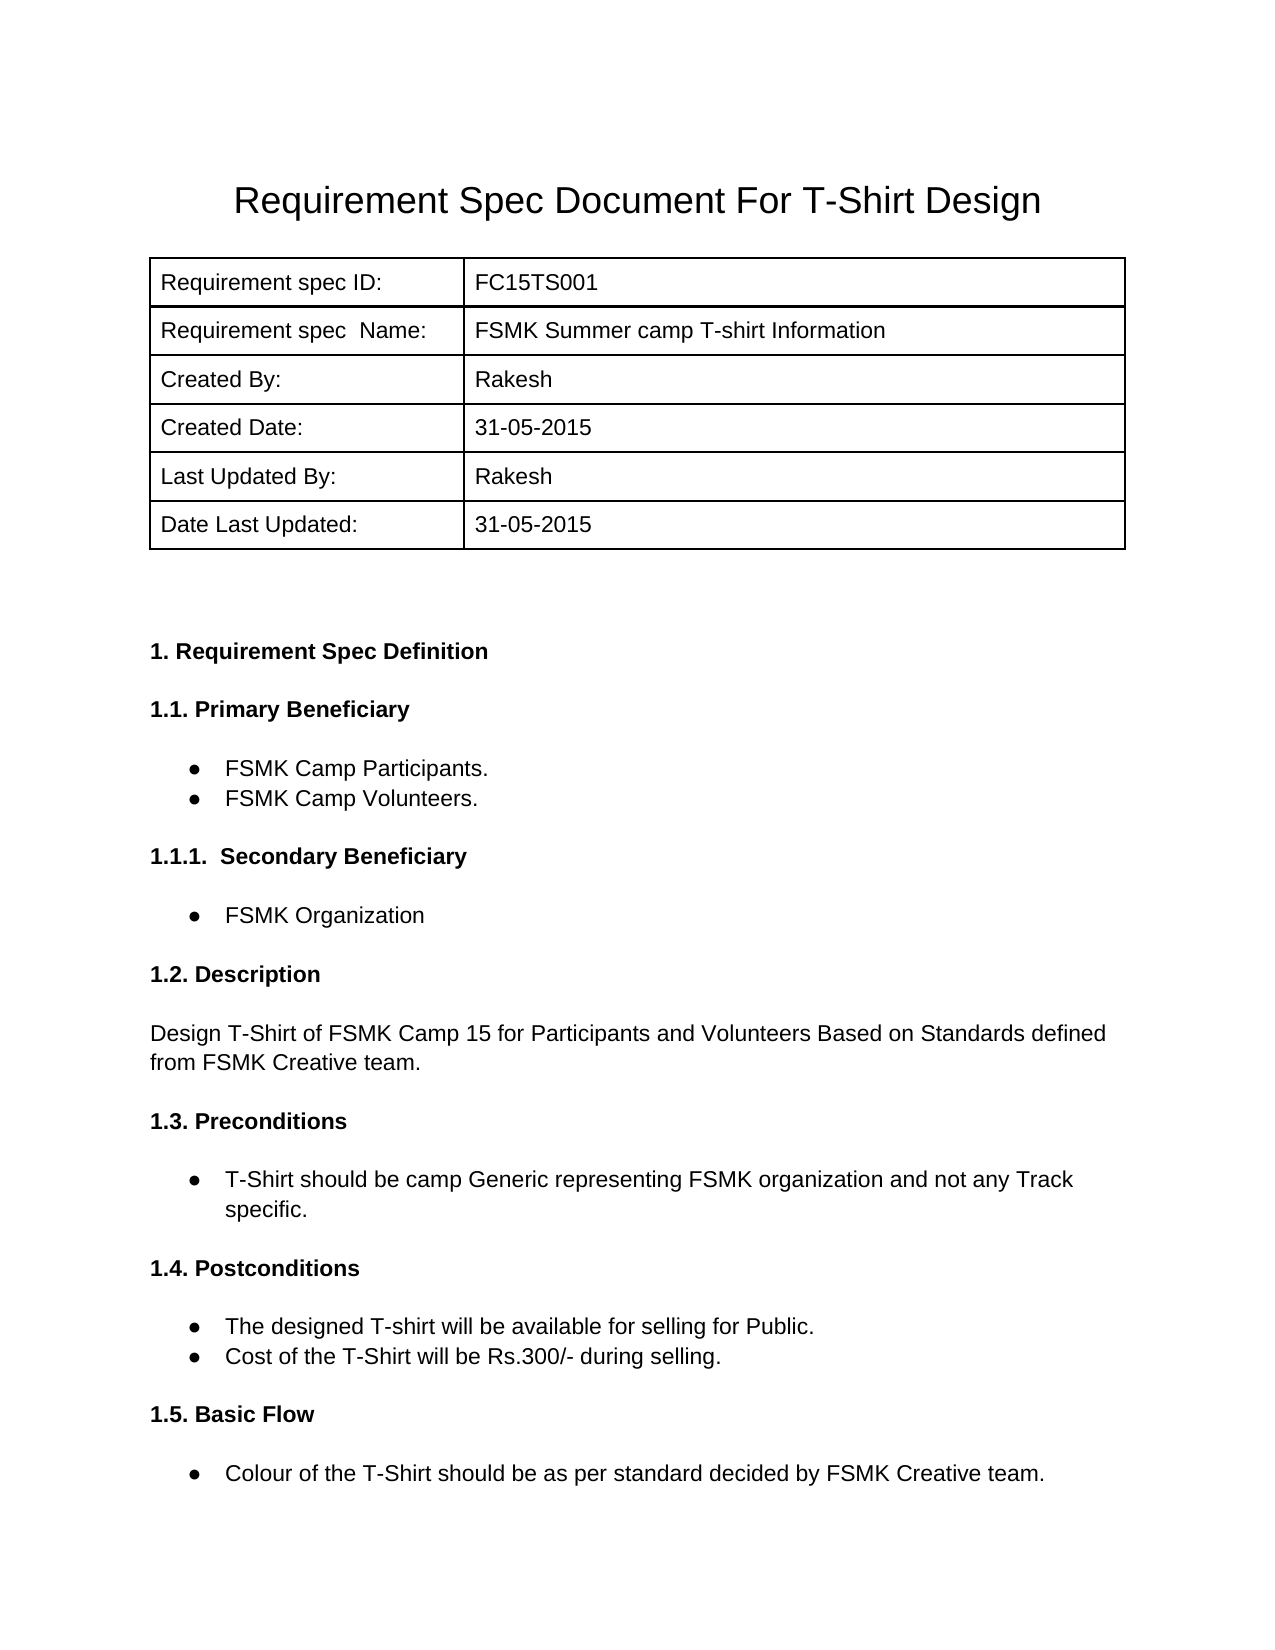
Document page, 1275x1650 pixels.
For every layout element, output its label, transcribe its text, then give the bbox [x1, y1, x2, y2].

table_cell Rakesh [465, 453, 1124, 499]
table_header Requirement spec ID: [151, 259, 463, 305]
text Design T-Shirt of FSMK Camp 15 for Participants and Volunteers Based on Standards defined from FSMK Creative team. [150, 1020, 1125, 1075]
list T-Shirt should be camp Generic representing FSMK organization and not any Track specific. [187, 1167, 1125, 1222]
text 1.5. Basic Flow [150, 1402, 1125, 1428]
table_cell 31-05-2015 [465, 502, 1124, 548]
text Requirement Spec Document For T-Shirt Design [150, 179, 1125, 221]
text 1.3. Preconditions [150, 1108, 1125, 1134]
table_cell Requirement spec Name: [151, 308, 463, 354]
text 1.1. Primary Beneficiary [150, 697, 1125, 723]
list FSMK Organization [187, 903, 1125, 928]
list Cost of the T-Shirt will be Rs.300/- during selling. [187, 1343, 1125, 1369]
table_cell Rakesh [465, 356, 1124, 402]
list The designed T-shirt will be available for selling for Public. [187, 1314, 1125, 1339]
table_cell 31-05-2015 [465, 405, 1124, 451]
list Colour of the T-Shirt should be as per standard decided by FSMK Creative team. [187, 1461, 1125, 1486]
text 1.2. Description [150, 961, 1125, 987]
table_cell FSMK Summer camp T-shirt Information [465, 308, 1124, 354]
table_header FC15TS001 [465, 259, 1124, 305]
table_cell Created By: [151, 356, 463, 402]
table_cell Last Updated By: [151, 453, 463, 499]
text 1. Requirement Spec Definition [150, 638, 1125, 664]
list FSMK Camp Participants. [187, 756, 1125, 781]
table_cell Date Last Updated: [151, 502, 463, 548]
table_cell Created Date: [151, 405, 463, 451]
text 1.4. Postconditions [150, 1255, 1125, 1281]
text 1.1.1. Secondary Beneficiary [150, 844, 1125, 869]
list FSMK Camp Volunteers. [187, 785, 1125, 811]
